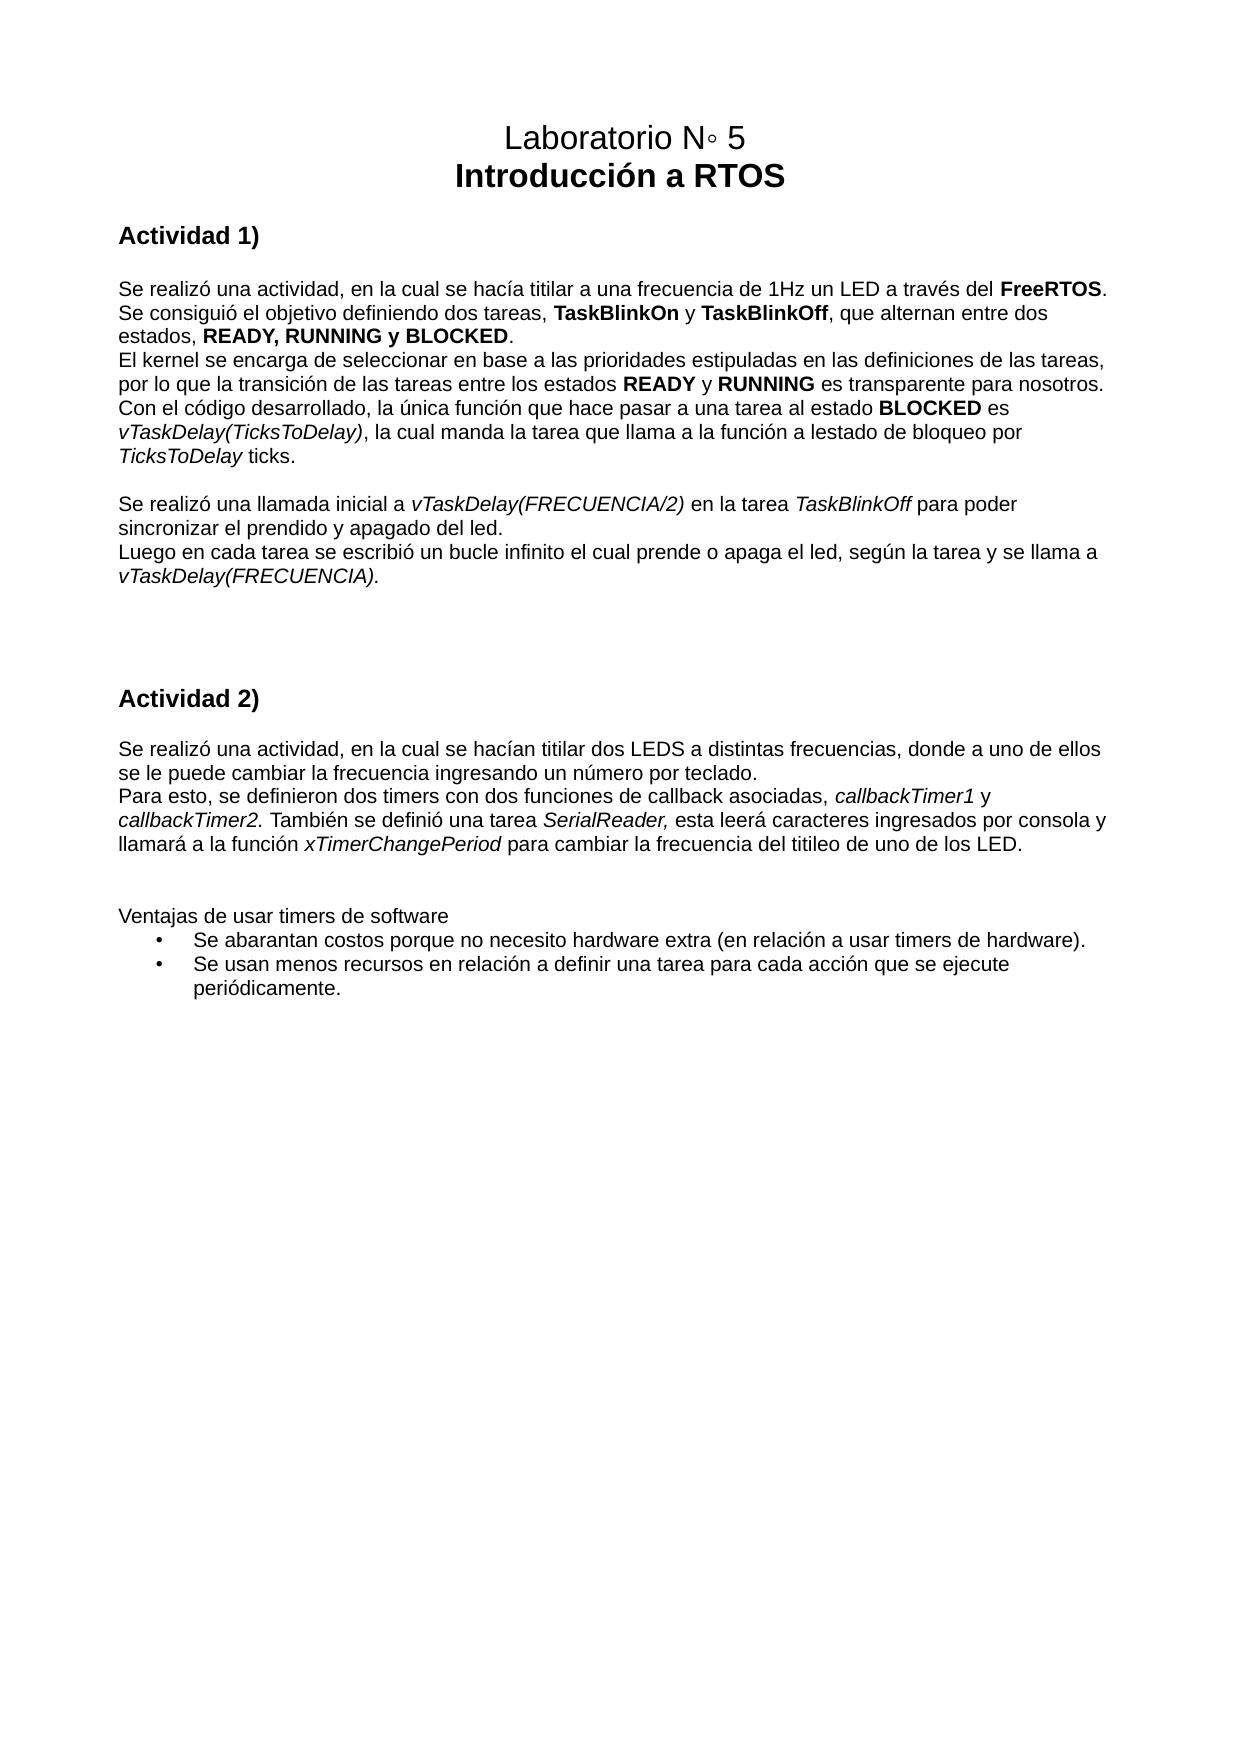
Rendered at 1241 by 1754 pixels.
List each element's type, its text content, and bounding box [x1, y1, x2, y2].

text Ventajas de usar timers de software [118, 904, 1122, 928]
text El kernel se encarga de seleccionar en base a las prioridades estipuladas en las definiciones de las tareas, por lo que la transición de las tareas entre los estados READY y RUNNING es transparente para nosotros. [118, 348, 1122, 396]
text Laboratorio N◦ 5 [118, 118, 1122, 157]
text Actividad 2) [118, 684, 1122, 712]
text Para esto, se definieron dos timers con dos funciones de callback asociadas, callbackTimer1 y callbackTimer2. También se definió una tarea SerialReader, esta leerá caracteres ingresados por consola y llamará a la función xTimerChangePeriod para cambiar la frecuencia del titileo de uno de los LED. [118, 784, 1122, 856]
list Se usan menos recursos en relación a definir una tarea para cada acción que se ejecute periódicamente. [156, 952, 1122, 1000]
text Se realizó una actividad, en la cual se hacían titilar dos LEDS a distintas frecuencias, donde a uno de ellos se le puede cambiar la frecuencia ingresando un número por teclado. [118, 736, 1122, 784]
text Se realizó una llamada inicial a vTaskDelay(FRECUENCIA/2) en la tarea TaskBlinkOff para poder sincronizar el prendido y apagado del led. [118, 492, 1122, 540]
text Se realizó una actividad, en la cual se hacía titilar a una frecuencia de 1Hz un LED a través del FreeRTOS. [118, 276, 1122, 300]
text Se consiguió el objetivo definiendo dos tareas, TaskBlinkOn y TaskBlinkOff, que alternan entre dos estados, READY, RUNNING y BLOCKED. [118, 300, 1122, 348]
text Con el código desarrollado, la única función que hace pasar a una tarea al estado BLOCKED es vTaskDelay(TicksToDelay), la cual manda la tarea que llama a la función a lestado de bloqueo por TicksToDelay ticks. [118, 396, 1122, 468]
text Actividad 1) [118, 221, 1122, 250]
text Introducción a RTOS [118, 157, 1122, 195]
list Se abarantan costos porque no necesito hardware extra (en relación a usar timers de hardware). [156, 928, 1122, 952]
text Luego en cada tarea se escribió un bucle infinito el cual prende o apaga el led, según la tarea y se llama a vTaskDelay(FRECUENCIA). [118, 540, 1122, 588]
